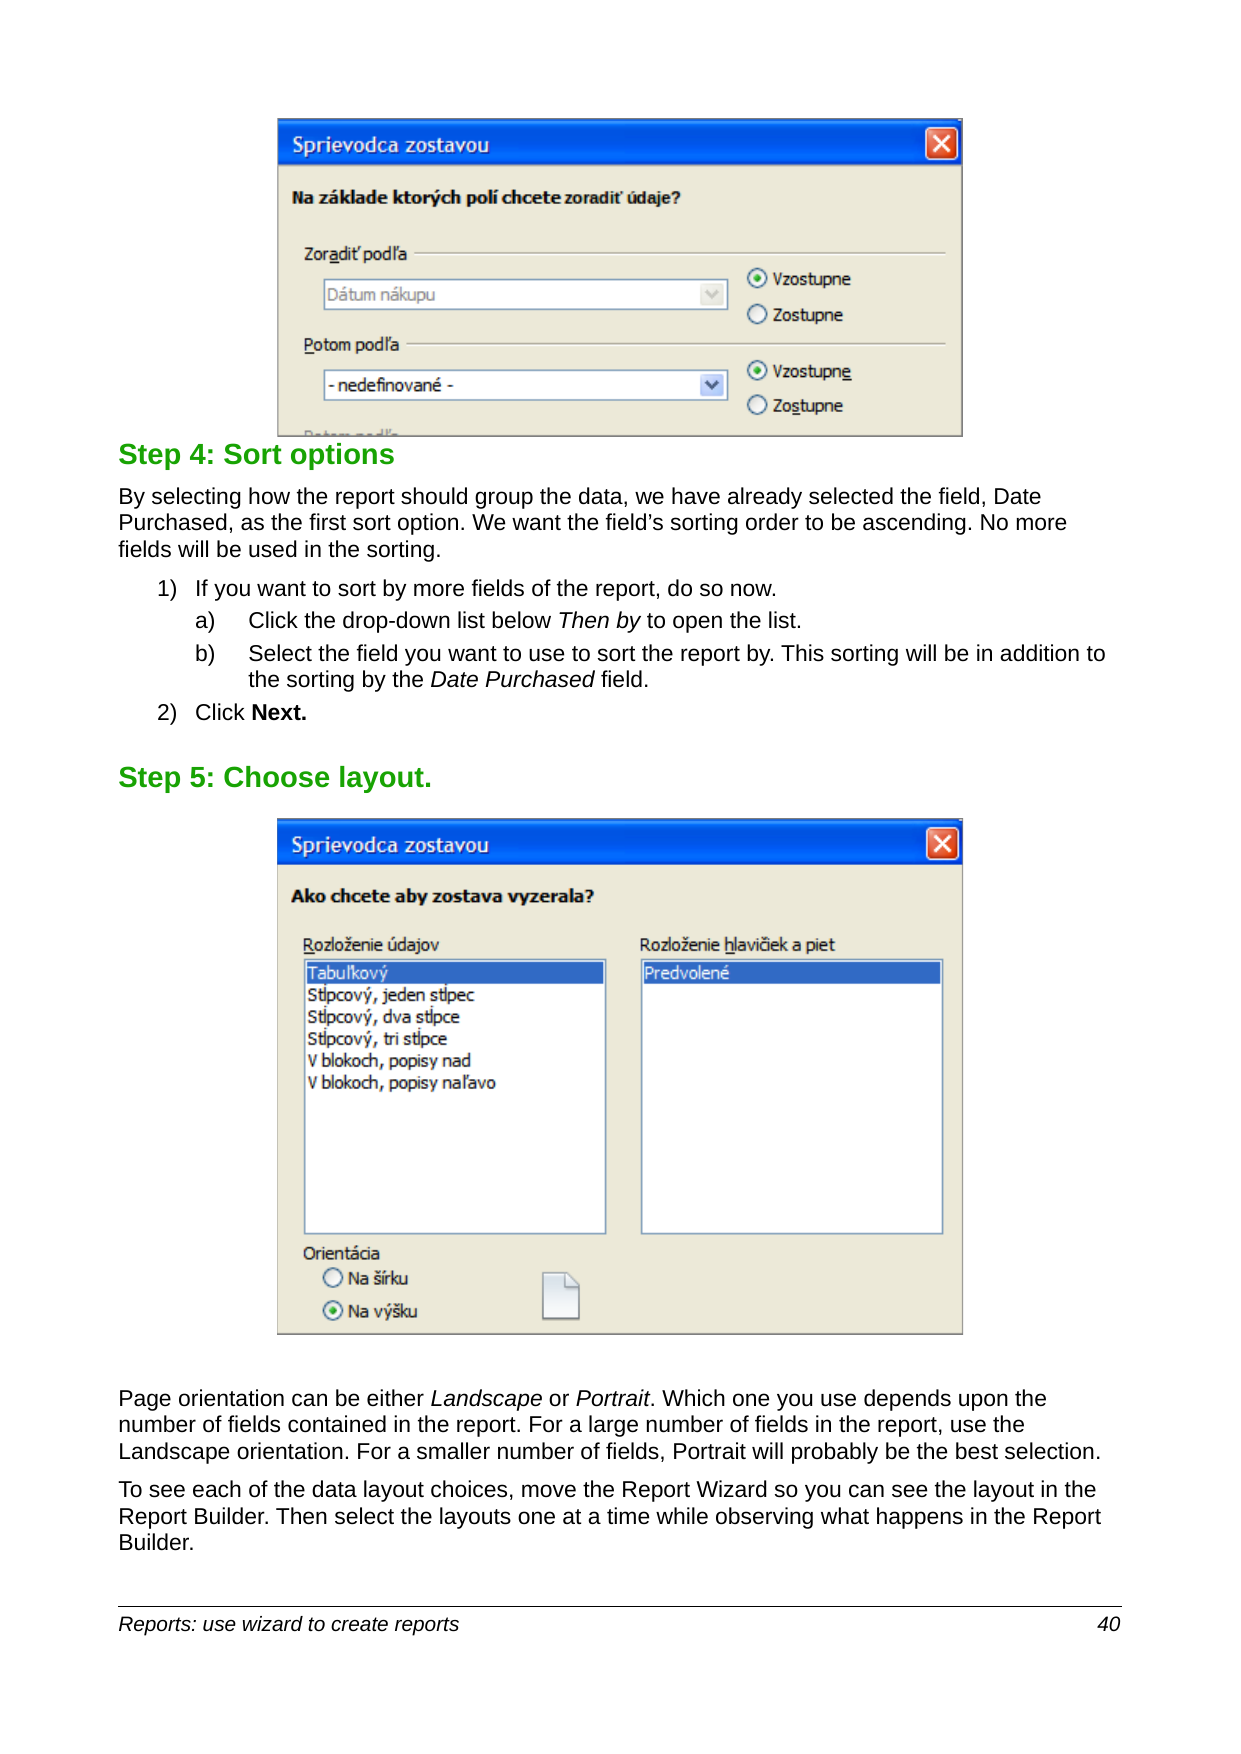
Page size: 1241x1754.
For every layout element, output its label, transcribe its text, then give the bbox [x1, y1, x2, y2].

list Select the field you want to use to sort the report by. This sorting will be in addition to the sorting by the Date Purchased field. [195, 640, 1122, 692]
list Click the drop-down list below Then by to open the list. [195, 607, 1122, 633]
subtitle Step 5: Choose layout. [118, 761, 1122, 794]
text To see each of the data layout choices, move the Report Wizard so you can see the layout in the Report Builder. Then select the layouts one at a time while observing what happens in the Report Builder. [118, 1476, 1122, 1556]
text By selecting how the report should group the data, we have already selected the field, Date Purchased, as the first sort option. We want the field’s sorting order to be ascending. No more fields will be used in the sorting. [118, 483, 1122, 562]
list Click Next. [177, 699, 1122, 725]
text Page orientation can be either Landscape or Portrait. Which one you use depends upon the number of fields contained in the report. For a large number of fields in the report, use the Landscape orientation. For a smaller number of fields, Portrait will probably be the best selection. [118, 1385, 1122, 1464]
subtitle Step 4: Sort options [118, 118, 1122, 471]
picture [277, 818, 964, 1335]
list If you want to sort by more fields of the report, do so now. [177, 574, 1122, 601]
picture [277, 118, 963, 437]
